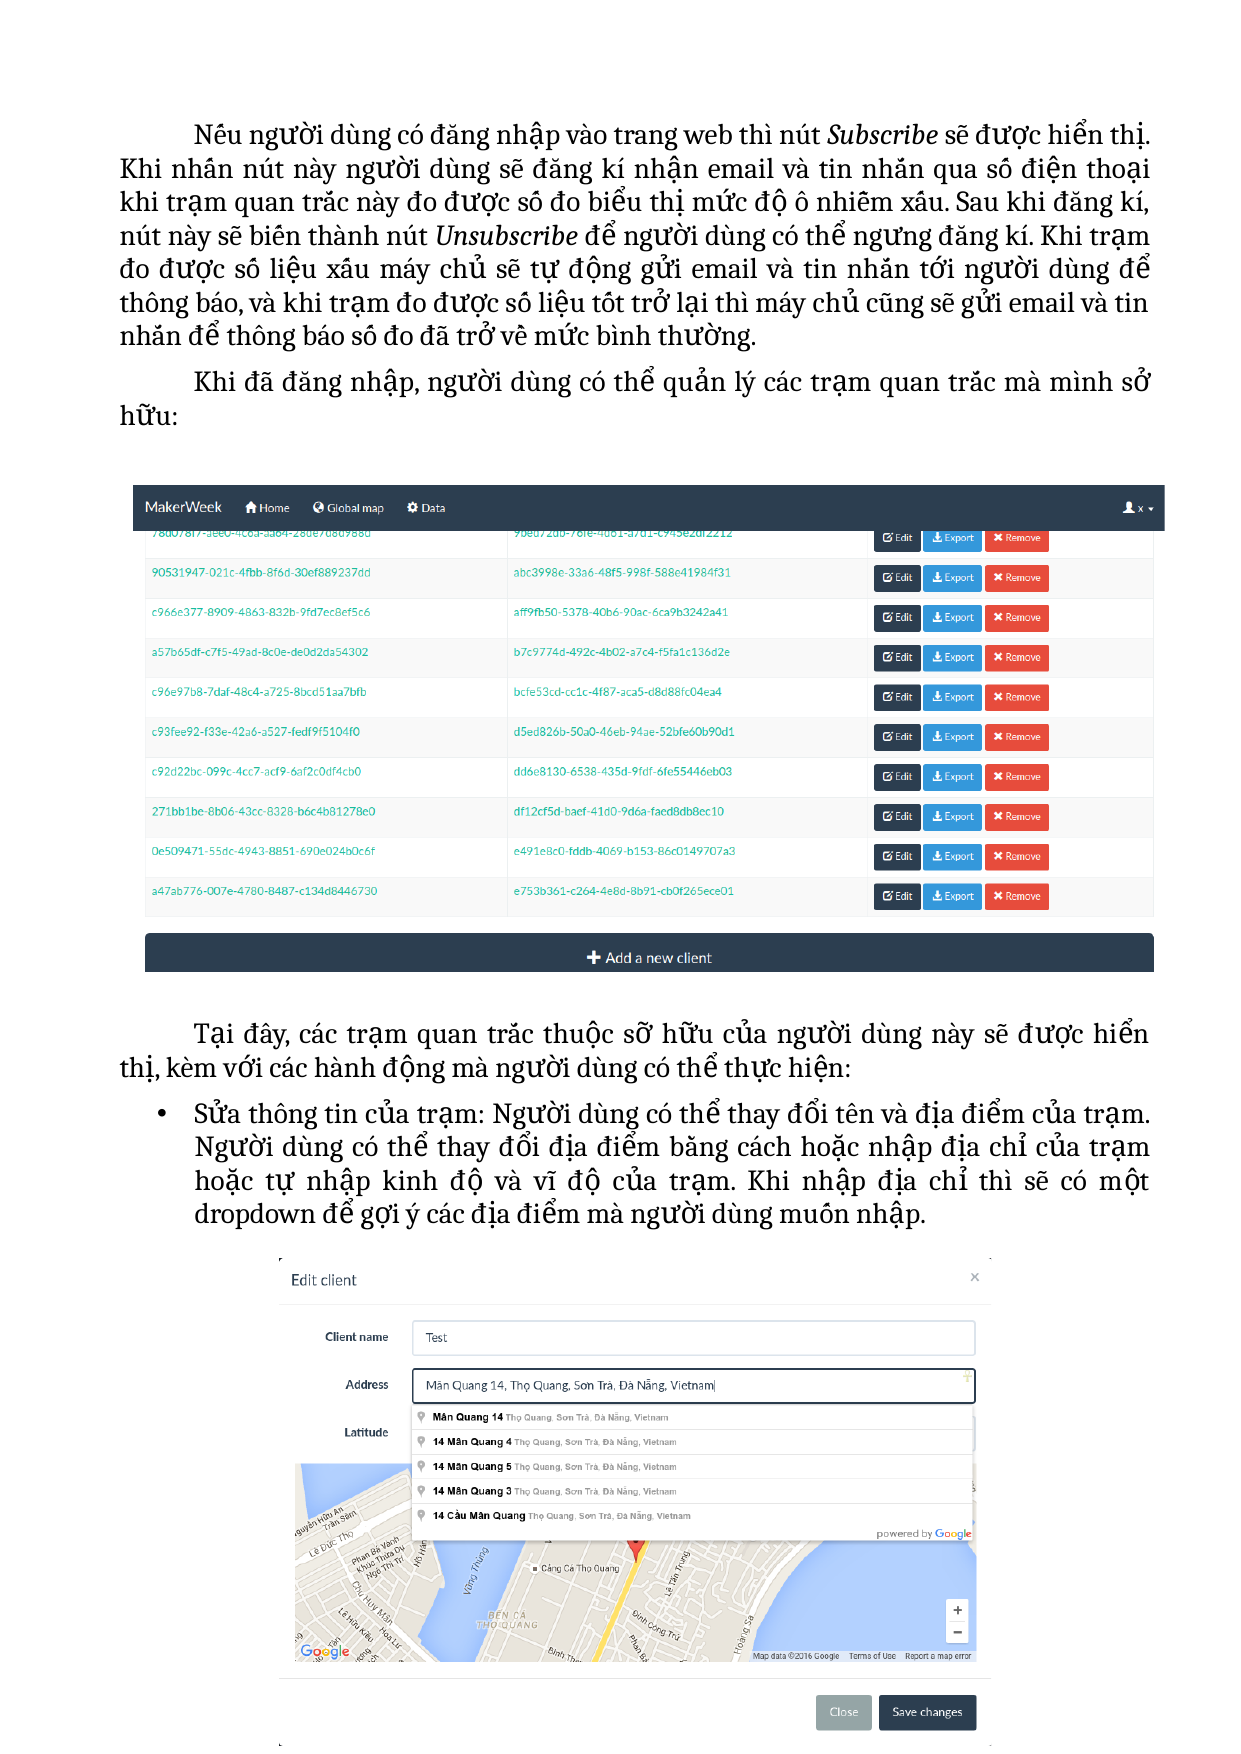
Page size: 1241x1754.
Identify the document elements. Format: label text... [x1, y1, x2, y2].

picture [279, 1258, 992, 1746]
text Khi đã đăng nhập, người dùng có thể quản lý các trạm quan trắc mà mình sở hữu: [119, 366, 1151, 433]
list Sửa thông tin của trạm: Người dùng có thể thay đổi tên và địa điểm của trạm. Người dùng có thể thay đổi địa điểm bằng cách hoặc nhập địa chỉ của trạm hoặc tự nhập kinh độ và vĩ độ của trạm. Khi nhập địa chỉ thì sẽ có một dropdown để gợi ý các địa điểm mà người dùng muốn nhập. [157, 1097, 1151, 1231]
text Tại đây, các trạm quan trắc thuộc sỡ hữu của người dùng này sẽ được hiển thị, kèm với các hành động mà người dùng có thể thực hiện: [119, 1017, 1151, 1084]
text Nếu người dùng có đăng nhập vào trang web thì nút Subscribe sẽ được hiển thị. Khi nhấn nút này người dùng sẽ đăng kí nhận email và tin nhắn qua số điện thoại khi trạm quan trắc này đo được số đo biểu thị mức độ ô nhiễm xấu. Sau khi đăng kí, nút này sẽ biến thành nút Unsubscribe để người dùng có thể ngưng đăng kí. Khi trạm đo được số liệu xấu máy chủ sẽ tự động gửi email và tin nhắn tới người dùng để thông báo, và khi trạm đo được số liệu tốt trở lại thì máy chủ cũng sẽ gửi email và tin nhắn để thông báo số đo đã trở về mức bình thường. [119, 118, 1151, 353]
picture [133, 485, 1165, 972]
